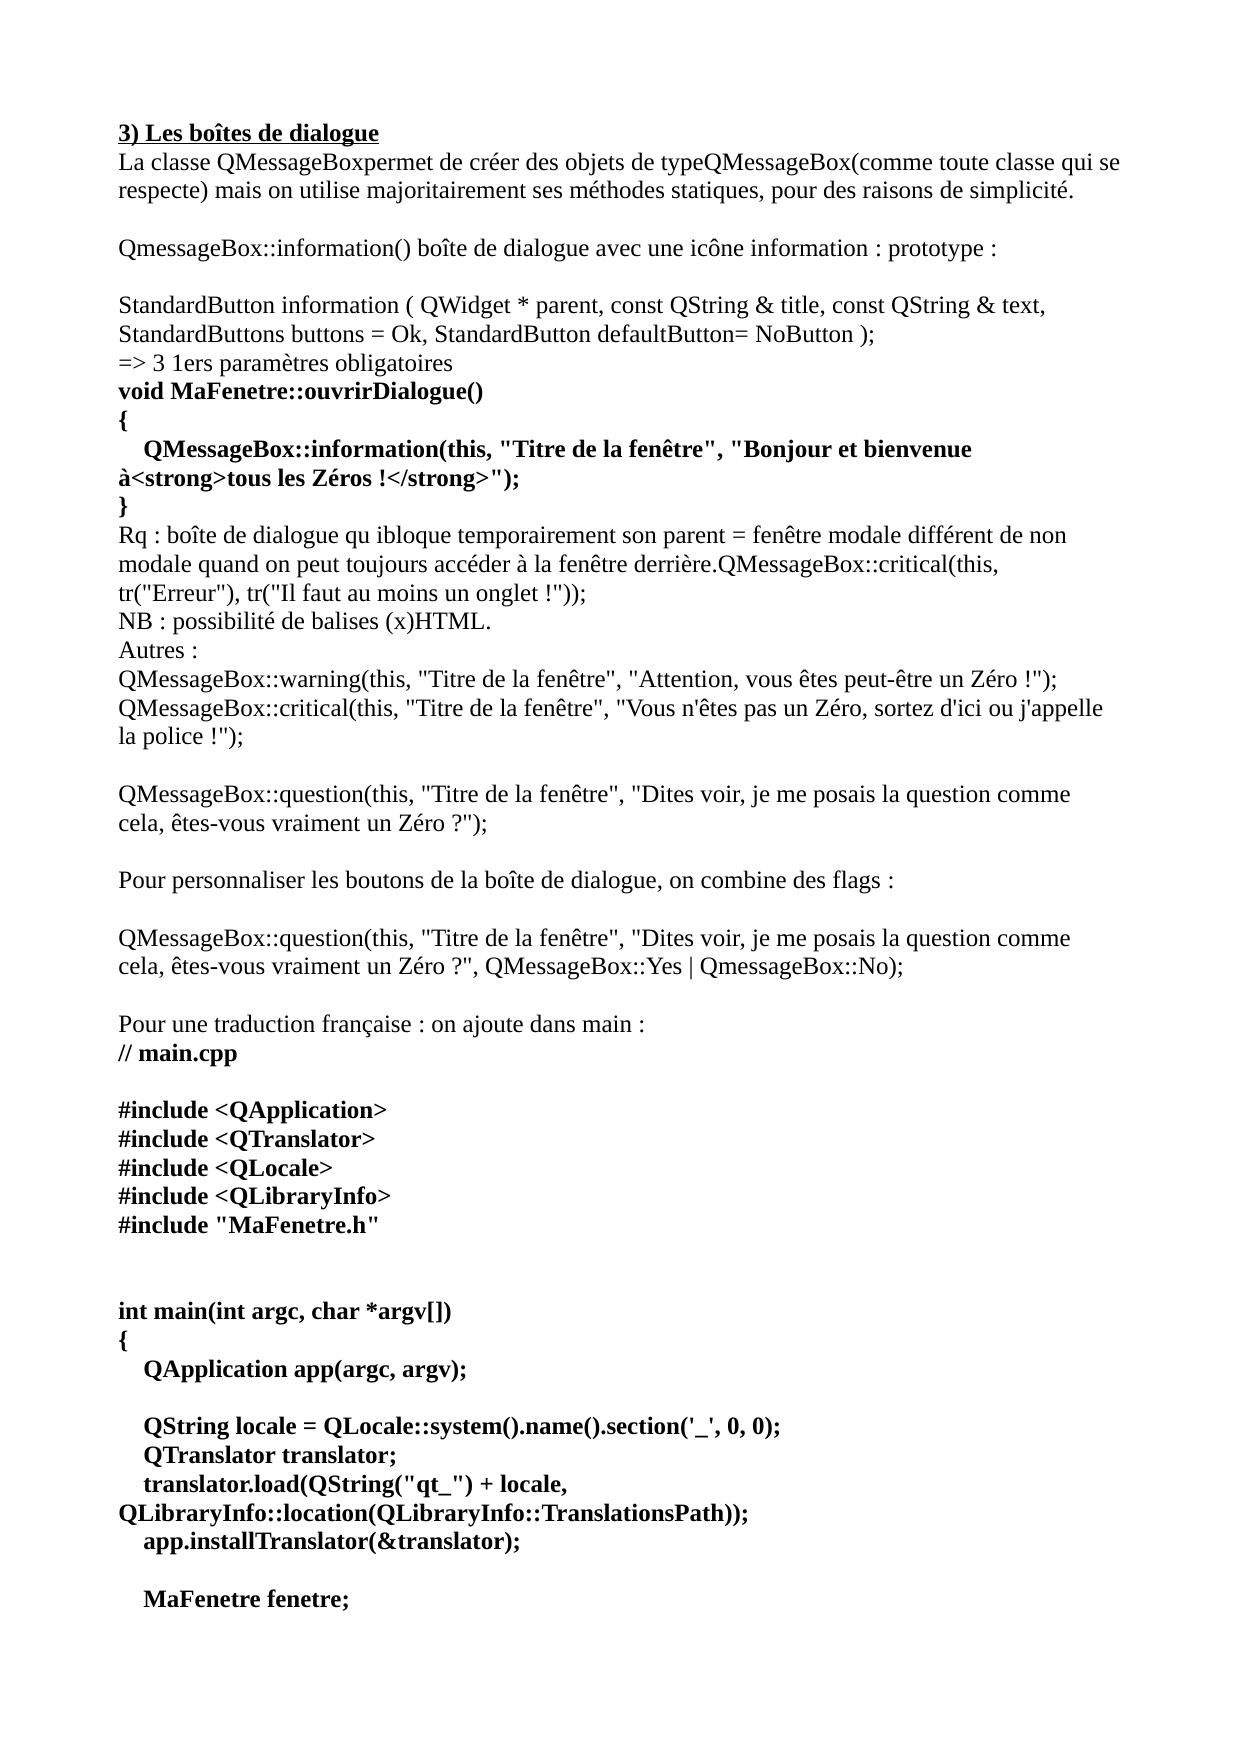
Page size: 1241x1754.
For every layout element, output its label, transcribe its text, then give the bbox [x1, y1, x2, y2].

text QMessageBox::question(this, "Titre de la fenêtre", "Dites voir, je me posais la question comme cela, êtes-vous vraiment un Zéro ?"); [118, 779, 1122, 836]
text StandardButton information ( QWidget * parent, const QString & title, const QString & text, StandardButtons buttons = Ok, StandardButton defaultButton= NoButton ); [118, 290, 1122, 348]
text Rq : boîte de dialogue qu ibloque temporairement son parent = fenêtre modale différent de non modale quand on peut toujours accéder à la fenêtre derrière.QMessageBox::critical(this, tr("Erreur"), tr("Il faut au moins un onglet !")); [118, 520, 1122, 606]
text 3) Les boîtes de dialogue [118, 118, 1122, 147]
text QString locale = QLocale::system().name().section('_', 0, 0); [118, 1411, 1122, 1440]
text La classe QMessageBoxpermet de créer des objets de typeQMessageBox(comme toute classe qui se respecte) mais on utilise majoritairement ses méthodes statiques, pour des raisons de simplicité. [118, 147, 1122, 204]
text Autres : [118, 635, 1122, 664]
text { [118, 1325, 1122, 1354]
text { [118, 405, 1122, 434]
text QApplication app(argc, argv); [118, 1354, 1122, 1383]
text // main.cpp [118, 1038, 1122, 1066]
text Pour personnaliser les boutons de la boîte de dialogue, on combine des flags : [118, 865, 1122, 894]
subtitle QmessageBox::information() boîte de dialogue avec une icône information : prototype : [118, 233, 1122, 262]
text void MaFenetre::ouvrirDialogue() [118, 376, 1122, 405]
text Pour une traduction française : on ajoute dans main : [118, 1009, 1122, 1038]
text QTranslator translator; [118, 1440, 1122, 1469]
text #include <QApplication> [118, 1095, 1122, 1124]
text QMessageBox::question(this, "Titre de la fenêtre", "Dites voir, je me posais la question comme cela, êtes-vous vraiment un Zéro ?", QMessageBox::Yes | QmessageBox::No); [118, 923, 1122, 980]
text } [118, 491, 1122, 520]
text QMessageBox::information(this, "Titre de la fenêtre", "Bonjour et bienvenue à<strong>tous les Zéros !</strong>"); [118, 434, 1122, 491]
text int main(int argc, char *argv[]) [118, 1296, 1122, 1325]
text translator.load(QString("qt_") + locale, QLibraryInfo::location(QLibraryInfo::TranslationsPath)); [118, 1469, 1122, 1526]
text NB : possibilité de balises (x)HTML. [118, 606, 1122, 635]
text QMessageBox::critical(this, "Titre de la fenêtre", "Vous n'êtes pas un Zéro, sortez d'ici ou j'appelle la police !"); [118, 693, 1122, 750]
text => 3 1ers paramètres obligatoires [118, 348, 1122, 376]
text QMessageBox::warning(this, "Titre de la fenêtre", "Attention, vous êtes peut-être un Zéro !"); [118, 664, 1122, 693]
text #include "MaFenetre.h" [118, 1210, 1122, 1239]
text MaFenetre fenetre; [118, 1584, 1122, 1613]
text #include <QLibraryInfo> [118, 1181, 1122, 1210]
text app.installTranslator(&translator); [118, 1526, 1122, 1555]
text #include <QLocale> [118, 1153, 1122, 1181]
text #include <QTranslator> [118, 1124, 1122, 1153]
